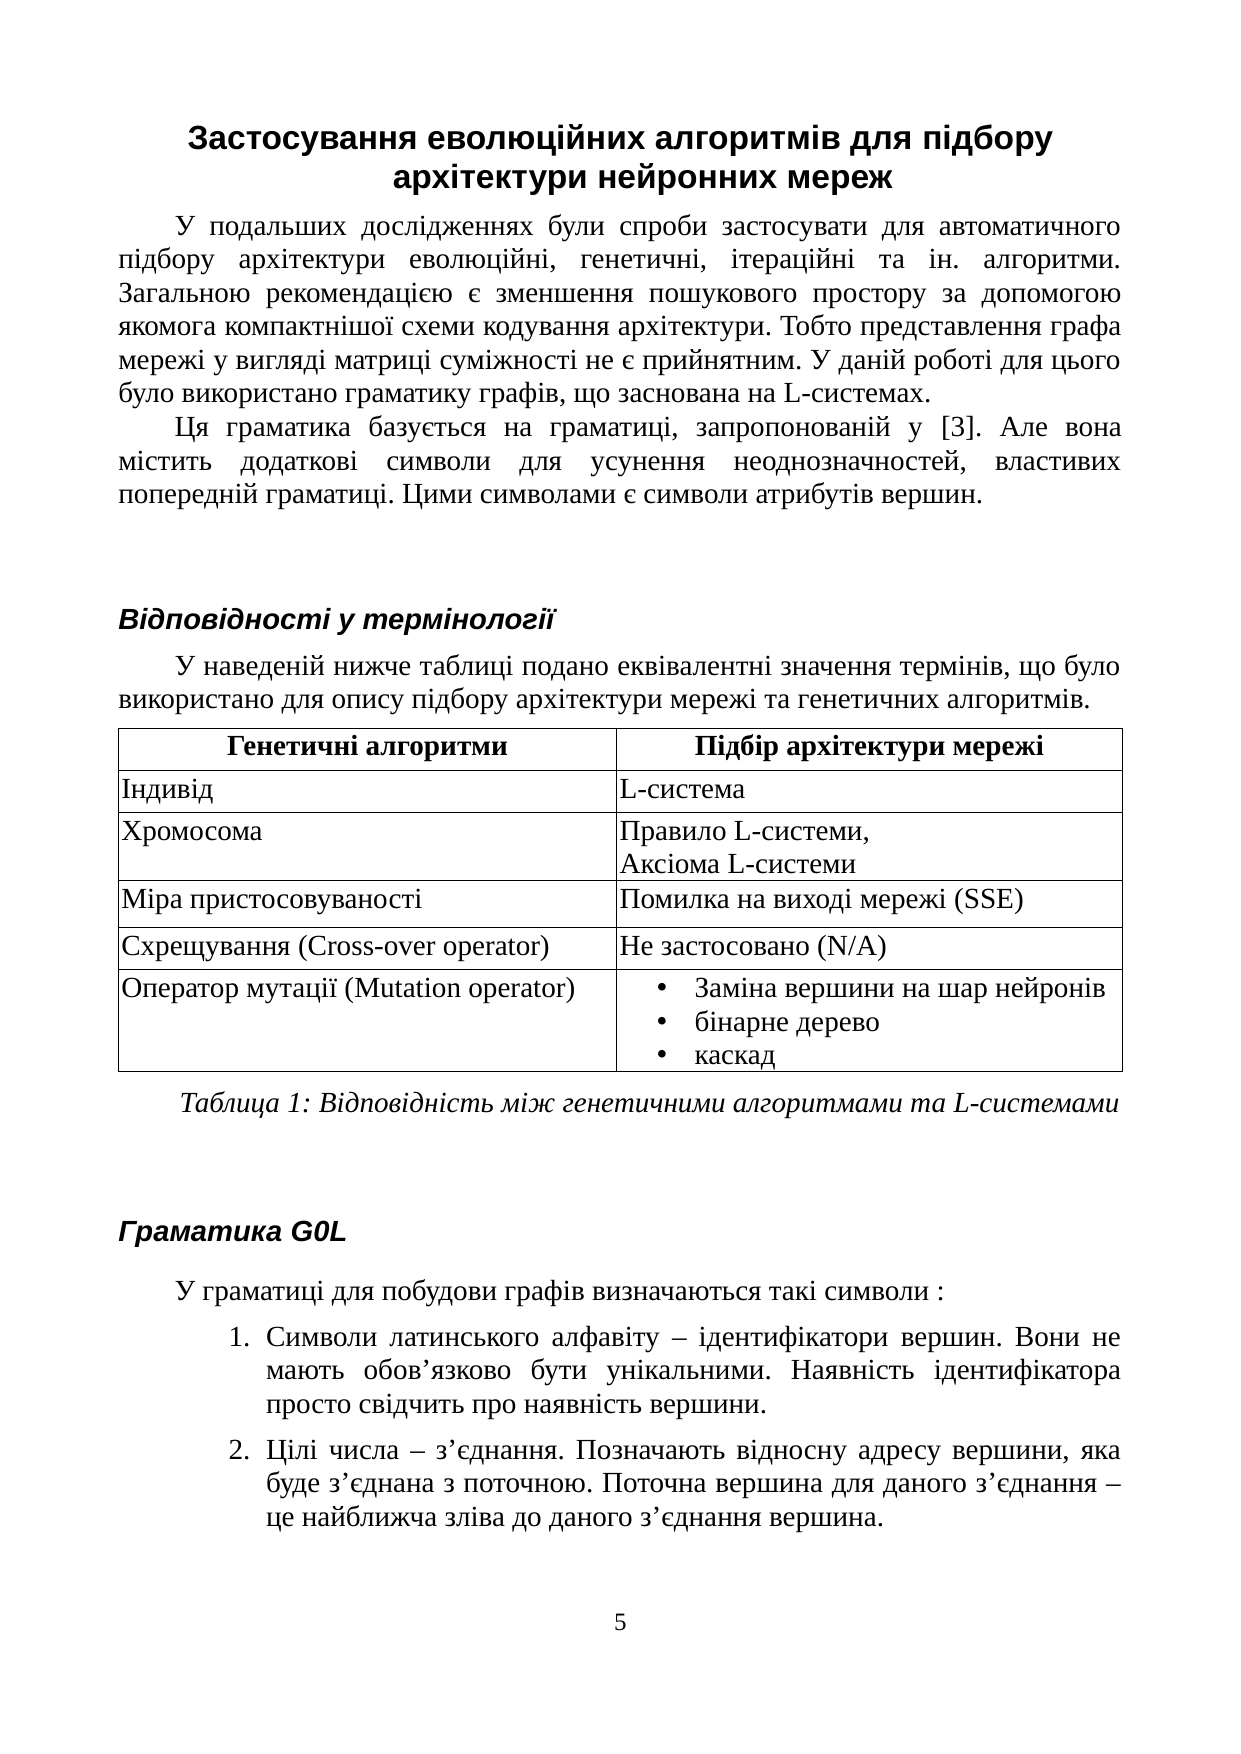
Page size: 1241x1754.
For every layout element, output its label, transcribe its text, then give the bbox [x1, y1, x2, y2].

table_cell Заміна вершини на шар нейронів бінарне дерево каскад [617, 970, 1122, 1071]
subtitle Відповідності у термінології [118, 602, 1122, 635]
subtitle Граматика G0L [118, 1214, 1122, 1248]
text Ця граматика базується на граматиці, запропонованій у [3]. Але вона містить додаткові символи для усунення неоднозначностей, властивих попередній граматиці. Цими символами є символи атрибутів вершин. [118, 409, 1122, 510]
list Цілі числа – з’єднання. Позначають відносну адресу вершини, яка буде з’єднана з поточною. Поточна вершина для даного з’єднання – це найближча зліва до даного з’єднання вершина. [228, 1432, 1122, 1533]
table_cell Міра пристосовуваності [119, 881, 616, 927]
text У наведеній нижче таблиці подано еквівалентні значення термінів, що було використано для опису підбору архітектури мережі та генетичних алгоритмів. [118, 648, 1122, 715]
table_header Генетичні алгоритми [119, 729, 616, 770]
text Таблица 1: Відповідність між генетичними алгоритмами та L-системами [118, 1085, 1122, 1118]
table_cell Помилка на виході мережі (SSE) [617, 881, 1122, 927]
table_cell Не застосовано (N/A) [617, 928, 1122, 969]
list Символи латинського алфавіту – ідентифікатори вершин. Вони не мають обов’язково бути унікальними. Наявність ідентифікатора просто свідчить про наявність вершини. [228, 1319, 1122, 1419]
text У подальших дослідженнях були спроби застосувати для автоматичного підбору архітектури еволюційні, генетичні, ітераційні та ін. алгоритми. Загальною рекомендацією є зменшення пошукового простору за допомогою якомога компактнішої схеми кодування архітектури. Тобто представлення графа мережі у вигляді матриці суміжності не є прийнятним. У даній роботі для цього було використано граматику графів, що заснована на L-системах. [118, 208, 1122, 409]
table_cell Правило L-системи, Аксіома L-системи [617, 813, 1122, 880]
table_header Підбір архітектури мережі [617, 729, 1122, 770]
subtitle Застосування еволюційних алгоритмів для підбору архітектури нейронних мереж [118, 118, 1122, 195]
table_cell Оператор мутації (Mutation operator) [119, 970, 616, 1071]
table_cell Хромосома [119, 813, 616, 880]
table_cell L-система [617, 771, 1122, 812]
table_cell Індивід [119, 771, 616, 812]
table_cell Схрещування (Cross-over operator) [119, 928, 616, 969]
text У граматиці для побудови графів визначаються такі символи : [118, 1273, 1122, 1306]
